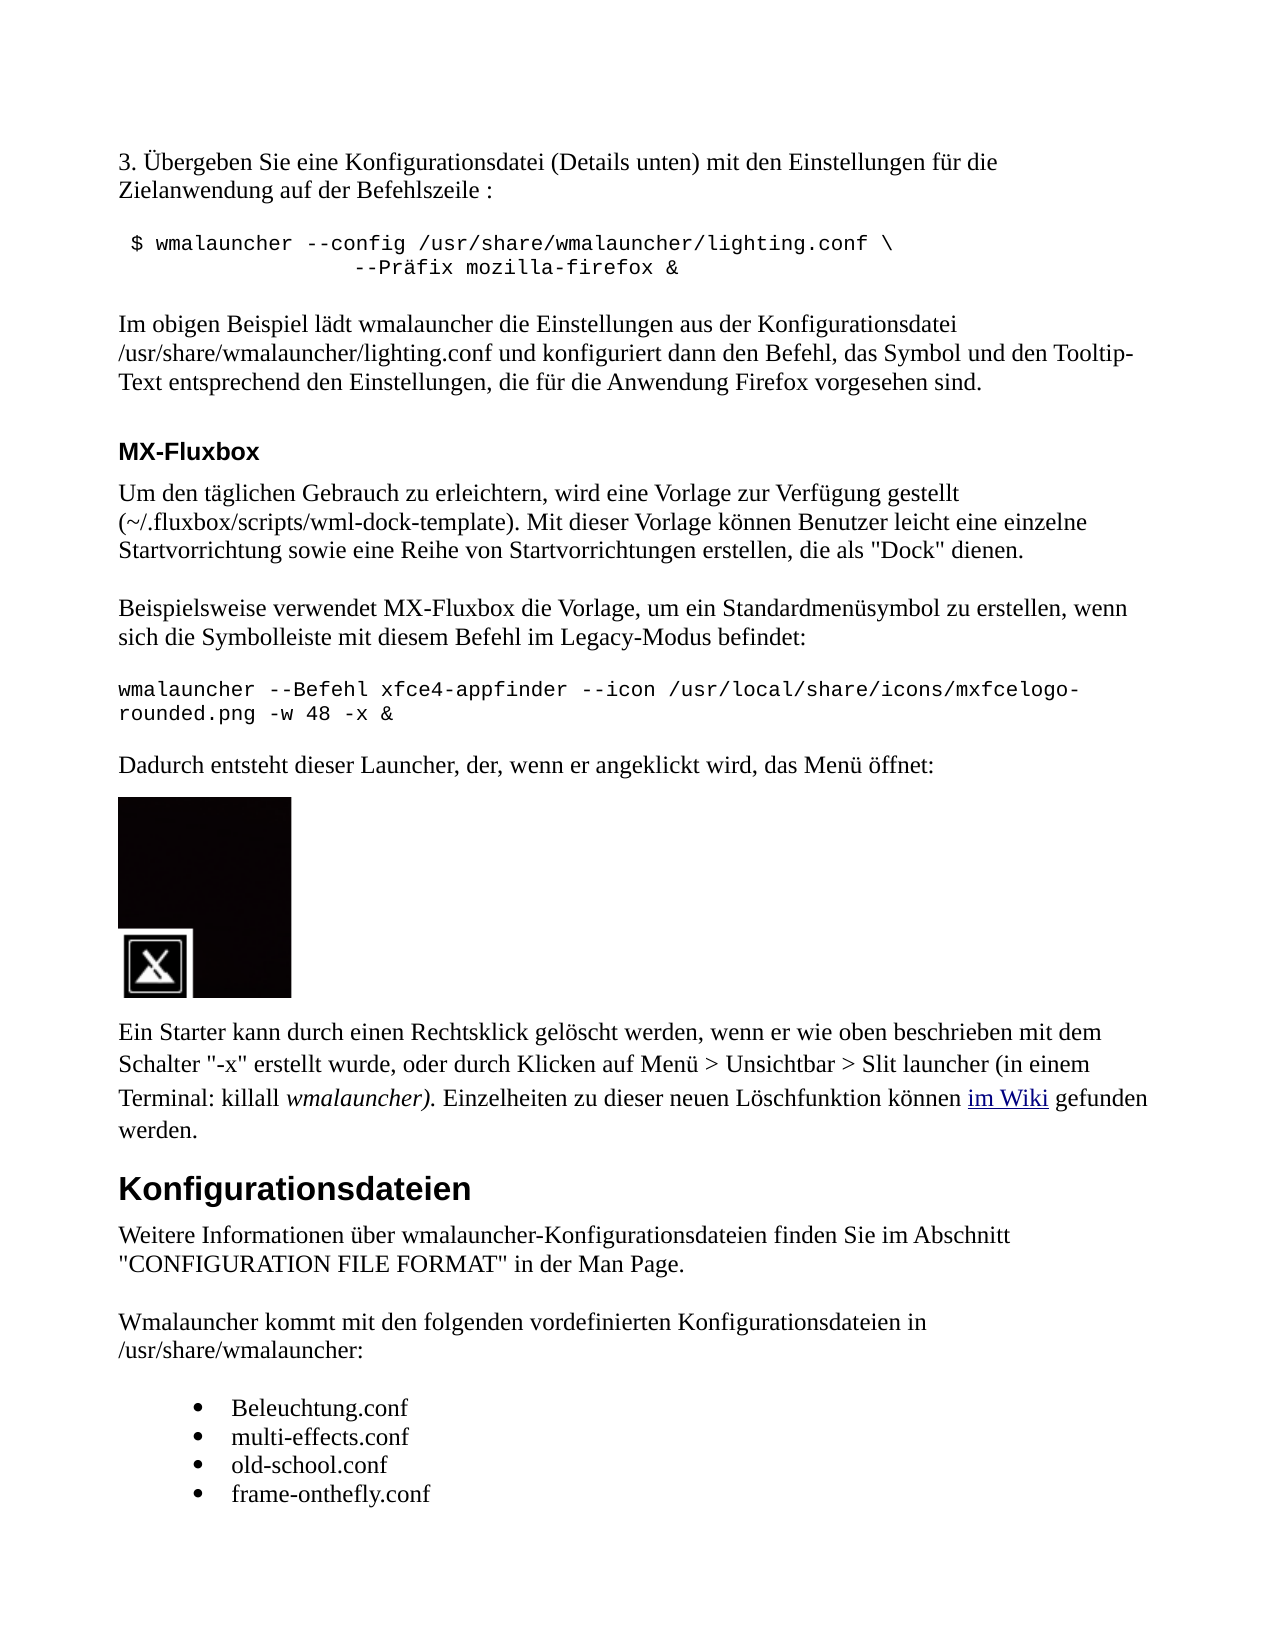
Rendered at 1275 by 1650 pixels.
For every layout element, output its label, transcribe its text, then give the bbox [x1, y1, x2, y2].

text Wmalauncher kommt mit den folgenden vordefinierten Konfigurationsdateien in /usr/share/wmalauncher: [118, 1307, 1157, 1364]
text $ wmalauncher --config /usr/share/wmalauncher/lighting.conf \ [118, 233, 1157, 257]
picture [118, 797, 292, 998]
subtitle Konfigurationsdateien [118, 1169, 1157, 1208]
text Ein Starter kann durch einen Rechtsklick gelöscht werden, wenn er wie oben beschrieben mit dem Schalter "-x" erstellt wurde, oder durch Klicken auf Menü > Unsichtbar > Slit launcher (in einem Terminal: killall wmalauncher). Einzelheiten zu dieser neuen Löschfunktion können im Wiki gefunden werden. [118, 1017, 1157, 1144]
list multi-effects.conf [194, 1422, 1157, 1450]
text Dadurch entsteht dieser Launcher, der, wenn er angeklickt wird, das Menü öffnet: [118, 750, 1157, 779]
text Beispielsweise verwendet MX-Fluxbox die Vorlage, um ein Standardmenüsymbol zu erstellen, wenn sich die Symbolleiste mit diesem Befehl im Legacy-Modus befindet: [118, 593, 1157, 650]
text Im obigen Beispiel lädt wmalauncher die Einstellungen aus der Konfigurationsdatei /usr/share/wmalauncher/lighting.conf und konfiguriert dann den Befehl, das Symbol und den Tooltip-Text entsprechend den Einstellungen, die für die Anwendung Firefox vorgesehen sind. [118, 309, 1157, 395]
subtitle MX-Fluxbox [118, 437, 1157, 465]
list Beleuchtung.conf [194, 1393, 1157, 1422]
text Um den täglichen Gebrauch zu erleichtern, wird eine Vorlage zur Verfügung gestellt (~/.fluxbox/scripts/wml-dock-template). Mit dieser Vorlage können Benutzer leicht eine einzelne Startvorrichtung sowie eine Reihe von Startvorrichtungen erstellen, die als "Dock" dienen. [118, 478, 1157, 564]
list frame-onthefly.conf [194, 1479, 1157, 1508]
text --Präfix mozilla-firefox & [118, 257, 1157, 280]
text 3. Übergeben Sie eine Konfigurationsdatei (Details unten) mit den Einstellungen für die Zielanwendung auf der Befehlszeile : [118, 147, 1157, 204]
text Weitere Informationen über wmalauncher-Konfigurationsdateien finden Sie im Abschnitt "CONFIGURATION FILE FORMAT" in der Man Page. [118, 1220, 1157, 1278]
list old-school.conf [194, 1450, 1157, 1479]
text wmalauncher --Befehl xfce4-appfinder --icon /usr/local/share/icons/mxfcelogo-rounded.png -w 48 -x & [118, 679, 1157, 726]
